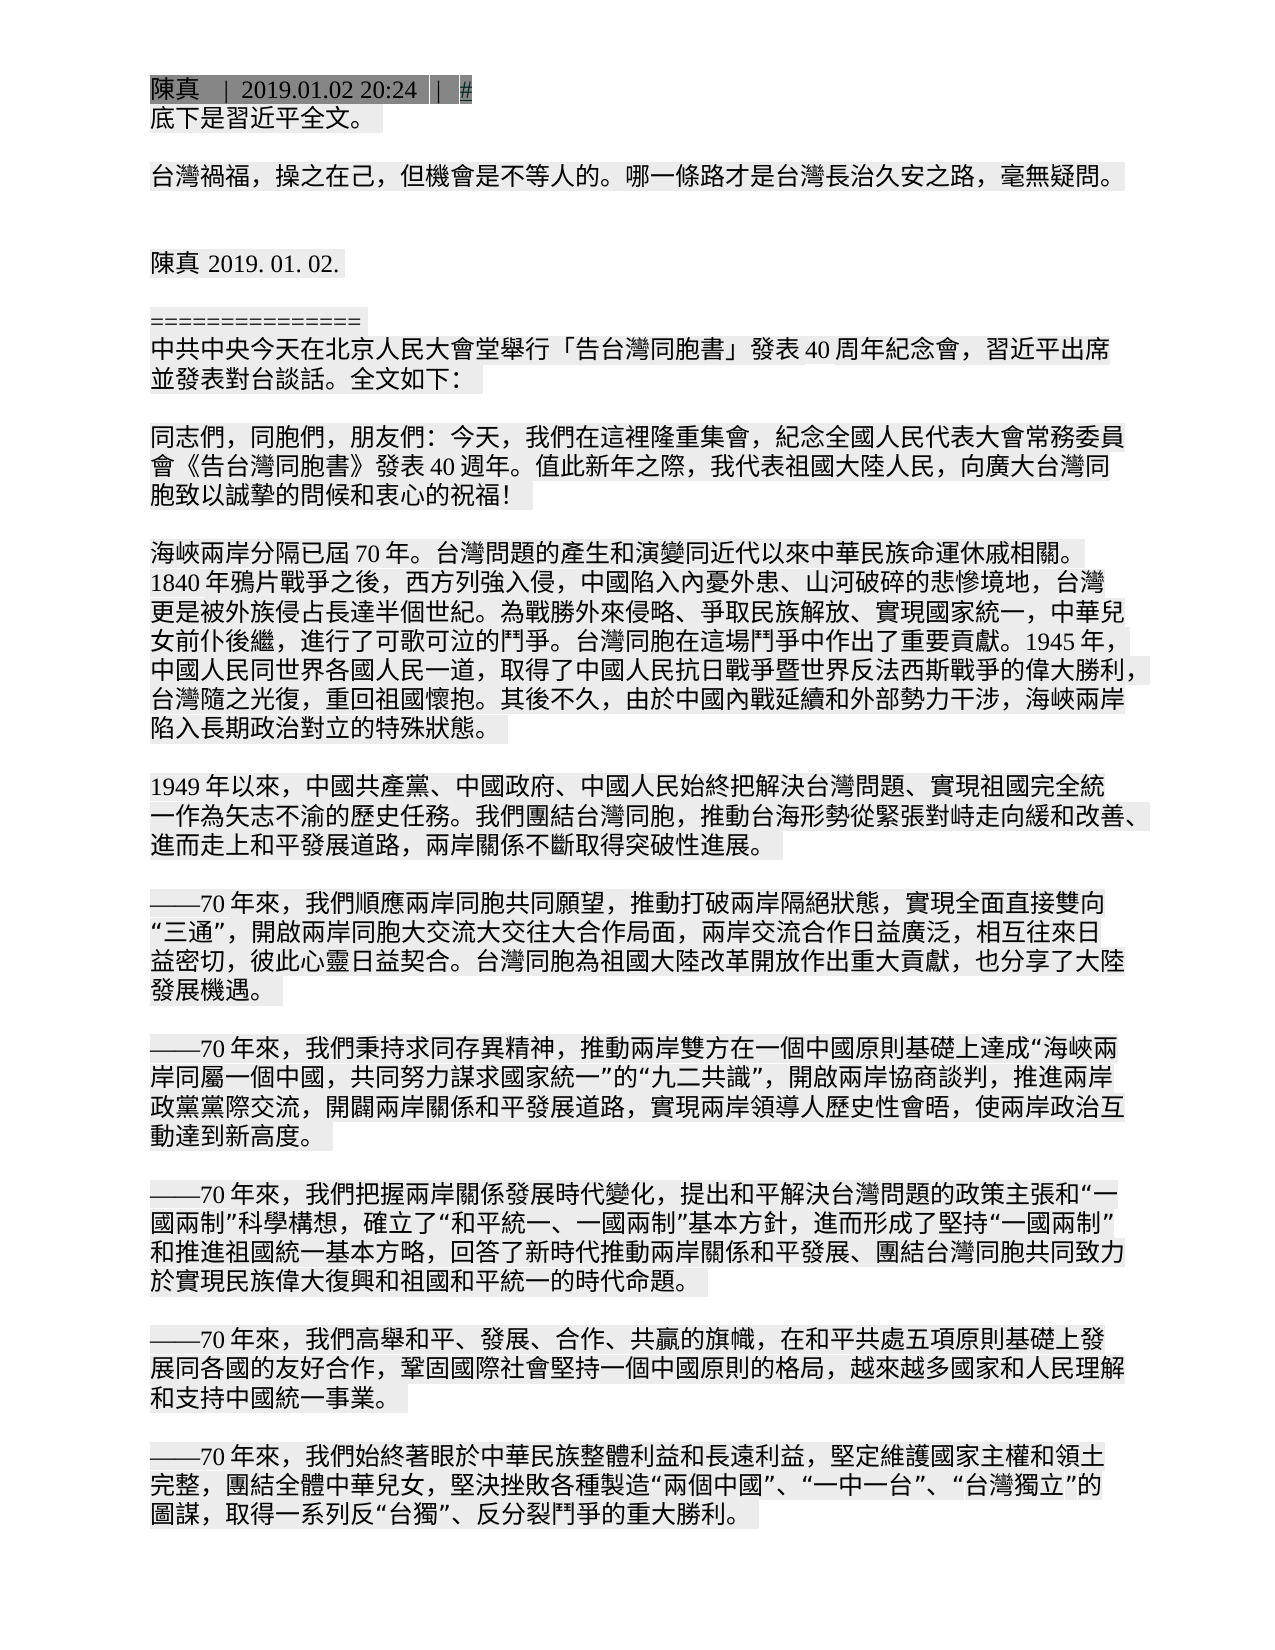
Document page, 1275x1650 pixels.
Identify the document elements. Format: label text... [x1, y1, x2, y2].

text 底下是習近平全文。 台灣禍福，操之在己，但機會是不等人的。哪一條路才是台灣長治久安之路，毫無疑問。 陳真 2019. 01. 02. =============== 中共中央今天在北京人民大會堂舉行「告台灣同胞書」發表40周年紀念會，習近平出席並發表對台談話。全文如下： 同志們，同胞們，朋友們：今天，我們在這裡隆重集會，紀念全國人民代表大會常務委員會《告台灣同胞書》發表40週年。值此新年之際，我代表祖國大陸人民，向廣大台灣同胞致以誠摯的問候和衷心的祝福！ 海峽兩岸分隔已屆70年。台灣問題的產生和演變同近代以來中華民族命運休戚相關。1840年鴉片戰爭之後，西方列強入侵，中國陷入內憂外患、山河破碎的悲慘境地，台灣更是被外族侵占長達半個世紀。為戰勝外來侵略、爭取民族解放、實現國家統一，中華兒女前仆後繼，進行了可歌可泣的鬥爭。台灣同胞在這場鬥爭中作出了重要貢獻。1945年，中國人民同世界各國人民一道，取得了中國人民抗日戰爭暨世界反法西斯戰爭的偉大勝利，台灣隨之光復，重回祖國懷抱。其後不久，由於中國內戰延續和外部勢力干涉，海峽兩岸陷入長期政治對立的特殊狀態。 1949年以來，中國共產黨、中國政府、中國人民始終把解決台灣問題、實現祖國完全統一作為矢志不渝的歷史任務。我們團結台灣同胞，推動台海形勢從緊張對峙走向緩和改善、進而走上和平發展道路，兩岸關係不斷取得突破性進展。 ——70年來，我們順應兩岸同胞共同願望，推動打破兩岸隔絕狀態，實現全面直接雙向“三通”，開啟兩岸同胞大交流大交往大合作局面，兩岸交流合作日益廣泛，相互往來日益密切，彼此心靈日益契合。台灣同胞為祖國大陸改革開放作出重大貢獻，也分享了大陸發展機遇。 ——70年來，我們秉持求同存異精神，推動兩岸雙方在一個中國原則基礎上達成“海峽兩岸同屬一個中國，共同努力謀求國家統一”的“九二共識”，開啟兩岸協商談判，推進兩岸政黨黨際交流，開闢兩岸關係和平發展道路，實現兩岸領導人歷史性會晤，使兩岸政治互動達到新高度。 ——70年來，我們把握兩岸關係發展時代變化，提出和平解決台灣問題的政策主張和“一國兩制”科學構想，確立了“和平統一、一國兩制”基本方針，進而形成了堅持“一國兩制”和推進祖國統一基本方略，回答了新時代推動兩岸關係和平發展、團結台灣同胞共同致力於實現民族偉大復興和祖國和平統一的時代命題。 ——70年來，我們高舉和平、發展、合作、共贏的旗幟，在和平共處五項原則基礎上發展同各國的友好合作，鞏固國際社會堅持一個中國原則的格局，越來越多國家和人民理解和支持中國統一事業。 ——70年來，我們始終著眼於中華民族整體利益和長遠利益，堅定維護國家主權和領土完整，團結全體中華兒女，堅決挫敗各種製造“兩個中國”、“一中一台”、“台灣獨立”的圖謀，取得一系列反“台獨”、反分裂鬥爭的重大勝利。 兩岸關係發展歷程證明：台灣是中國一部分、兩岸同屬一個中國的歷史和法理事實，是任何人任何勢力都無法改變的！兩岸同胞都是中國人，血濃於水、守望相助的天然情感和民族認同，是任何人任何勢力都無法改變的！台海形勢走向和平穩定、兩岸關係向前發展的時代潮流，是任何人任何勢力都無法阻擋的！國家強大、民族復興、兩岸統一的歷史大勢，更是任何人任何勢力都無法阻擋的！ 同志們、同胞們、朋友們！回顧歷史，是為了啟迪今天、昭示明天。祖國必須統一，也必然統一。這是70載兩岸關係發展歷程的歷史定論，也是新時代中華民族偉大復興的必然要求。兩岸中國人、海內外中華兒女理應共擔民族大義、順應歷史大勢，共同推動兩岸關係和平發展、推進祖國和平統一進程。 第一，攜手推動民族復興，實現和平統一目標。民族復興、國家統一是大勢所趨、大義所在、民心所向。一水之隔、咫尺天涯，兩岸迄今尚未完全統一是歷史遺留給中華民族的創傷。兩岸中國人應該共同努力謀求國家統一，撫平歷史創傷。廣大台灣同胞都是中華民族一分子，要做堂堂正正的中國人，認真思考台灣在民族復興中的地位和作用，把促進國家完全統一、共謀民族偉大復興作為無上光榮的事業。 台灣前途在於國家統一，台灣同胞福祉係於民族復興。兩岸關係和平發展是維護兩岸和平、促進兩岸共同發展、造福兩岸同胞的正確道路。兩岸關係和平發展要兩岸同胞共同推動，靠兩岸同胞共同維護，由兩岸同胞共同分享。中國夢是兩岸同胞共同的夢，民族復興、國家強盛，兩岸中國人才能過上富足美好的生活。在中華民族走向偉大復興的進程中，台灣同胞定然不會缺席。兩岸同胞要攜手同心，共圓中國夢，共擔民族復興的責任，共享民族復興的榮耀。台灣問題因民族弱亂而產生，必將隨著民族復興而終結！ 第二，探索“兩制”台灣方案，豐富和平統一實踐。“和平統一、一國兩制”是實現國家統一的最佳方式，體現了海納百川、有容乃大的中華智慧，既充分考慮台灣現實情況，又有利於統一後台灣長治久安。 制度不同，不是統一的障礙，更不是分裂的藉口。“一國兩制”的提出，本來就是為了照顧台灣現實情況，維護台灣同胞利益福祉。“一國兩制”在台灣的具體實現形式會充分考慮台灣現實情況，會充分吸收兩岸各界意見和建議，會充分照顧到台灣同胞利益和感情。在確保國家主權、安全、發展利益的前提下，和平統一後，台灣同胞的社會制度和生活方式等將得到充分尊重，台灣同胞的私人財產、宗教信仰、合法權益將得到充分保障。 兩岸同胞是一家人，兩岸的事是兩岸同胞的家裡事，當然也應該由家里人商量著辦。和平統一，是平等協商、共議統一。兩岸長期存在的政治分歧問題是影響兩岸關係行穩致遠的總根子，總不能一代一代傳下去。兩岸雙方應該本著對民族、對後世負責的態度，凝聚智慧，發揮創意，聚同化異，爭取早日解決政治對立，實現台海持久和平，達成國家統一願景，讓我們的子孫後代在祥和、安寧、繁榮、尊嚴的共同家園中生活成長。 在一個中國原則基礎上，台灣任何政黨、團體同我們的交往都不存在障礙。以對話取代對抗、以合作取代爭鬥、以雙贏取代零和，兩岸關係才能行穩致遠。我們願意同台灣各黨派、團體和人士就兩岸政治問題和推進祖國和平統一進程的有關問題開展對話溝通，廣泛交換意見，尋求社會共識，推進政治談判。 我們鄭重倡議，在堅持“九二共識”、反對“台獨”的共同政治基礎上，兩岸各政黨、各界別推舉代表性人士，就兩岸關係和民族未來開展廣泛深入的民主協商，就推動兩岸關係和平發展達成製度性安排。 第三，堅持一個中國原則，維護和平統一前景。儘管海峽兩岸尚未完全統一，但中國主權和領土從未分割，大陸和台灣同屬一個中國的事實從未改變。一個中國原則是兩岸關係的政治基礎。堅持一個中國原則，兩岸關係就能改善和發展，台灣同胞就能受益。背離一個中國原則，就會導致兩岸關係緊張動盪，損害台灣同胞切身利益。 統一是歷史大勢，是正道。“台獨”是歷史逆流，是絕路。廣大台灣同胞具有光榮的愛國主義傳統，是我們的骨肉天親。我們堅持寄希望於台灣人民的方針，一如既往尊重台灣同胞、關愛台灣同胞、團結台灣同胞、依靠台灣同胞，全心全意為台灣同胞辦實事、做好事、解難事。廣大台灣同胞不分黨派、不分宗教、不分階層、不分軍民、不分地域，都要認清“台獨”只會給台灣帶來深重禍害，堅決反對“台獨”分裂，共同追求和平統一的光明前景。我們願意為和平統一創造廣闊空間，但絕不為各種形式的“台獨”分裂活動留下任何空間。 中國人不打中國人。我們願意以最大誠意、盡最大努力爭取和平統一的前景，因為以和平方式實現統一，對兩岸同胞和全民族最有利。我們不承諾放棄使用武力，保留採取一切必要措施的選項，針對的是外部勢力干涉和極少數“台獨”分裂分子及其分裂活動，絕非針對台灣同胞。兩岸同胞要共謀和平、共護和平、共享和平。 第四，深化兩岸融合發展，夯實和平統一基礎。兩岸同胞血脈相連。親望親好，中國人要幫中國人。我們對台灣同胞一視同仁，將繼續率先同台灣同胞分享大陸發展機遇，為台灣同胞台灣企業提供同等待遇，讓大家有更多獲得感。和平統一之後，台灣將永保太平，民眾將安居樂業。有強大祖國做依靠，台灣同胞的民生福祉會更好，發展空間會更大，在國際上腰桿會更硬、底氣會更足，更加安全、更有尊嚴。 我們要積極推進兩岸經濟合作制度化，打造兩岸共同市場，為發展增動力，為合作添活力，壯大中華民族經濟。兩岸要應通盡通，提升經貿合作暢通、基礎設施聯通、能源資源互通、行業標準共通，可以率先實現金門、馬祖同福建沿海地區通水、通電、通氣、通橋。要推動兩岸文化教育、醫療衛生合作，社會保障和公共資源共享，支持兩岸鄰近或條件相當地區基本公共服務均等化、普惠化、便捷化。 第五，實現同胞心靈契合，增進和平統一認同。國家之魂，文以化之，文以鑄之。兩岸同胞同根同源、同文同種，中華文化是兩岸同胞心靈的根脈和歸屬。人之相交，貴在知心。不管遭遇多少干擾阻礙，兩岸同胞交流合作不能停、不能斷、不能少。 兩岸同胞要共同傳承中華優秀傳統文化，推動其實現創造性轉化、創新性發展。兩岸同胞要交流互鑑、對話包容，推己及人、將心比心，加深相互理解，增進互信認同。要秉持同胞情、同理心，以正確的歷史觀、民族觀、國家觀化育後人，弘揚偉大民族精神。親人之間，沒有解不開的心結。久久為功，必定能達到兩岸同胞心靈契合。 支持和追求國家統一是民族大義，應該得到全民族肯定。偉大祖國永遠是所有愛國統一力量的堅強後盾！我們真誠希望所有台灣同胞，像珍視自己的眼睛一樣珍視和平，像追求人生的幸福一樣追求統一，積極參與到推進祖國和平統一的正義事業中來。 國家的希望、民族的未來在青年。兩岸青年要勇擔重任、團結友愛、攜手打拼。我們熱忱歡迎台灣青年來祖國大陸追夢、築夢、圓夢。兩岸中國人要精誠團結，攜手同心，為同胞謀福祉，為民族創未來！ 同志們、同胞們、朋友們！長期以來，香港同胞、澳門同胞和海外僑胞關心支持祖國統一大業，作出了積極貢獻。希望香港同胞、澳門同胞和海外僑胞一如既往，為推動兩岸關係和平發展、實現祖國和平統一再立新功。 同志們、同胞們、朋友們！世界上只有一個中國，堅持一個中國原則是公認的國際關係準則，是國際社會普遍共識。國際社會廣泛理解和支持中國人民反對“台獨”分裂活動、爭取完成國家統一的正義事業。中國政府對此表示讚賞和感謝。中國人的事要由中國人來決定。台灣問題是中國的內政，事關中國核心利益和中國人民民族感情，不容任何外來干涉。 中國的統一，不會損害任何國家的正當利益包括其在台灣的經濟利益，只會給各國帶來更多發展機遇，只會給亞太地區和世界繁榮穩定注入更多正能量，只會為構建人類命運共同體、為世界和平發展和人類進步事業作出更大貢獻。 同志們、同胞們、朋友們！歷史不能選擇，現在可以把握，未來可以開創！新時代是中華民族大發展大作為的時代，也是兩岸同胞大發展大作為的時代。前進道路不可能一帆風順，但只要我們和衷共濟、共同奮鬥，就一定能夠共創中華民族偉大復興美好未來，就一定能夠完成祖國統一大業！ [150, 104, 1125, 1558]
text 陳真 | 2019.01.02 20:24 | # [150, 75, 1125, 104]
